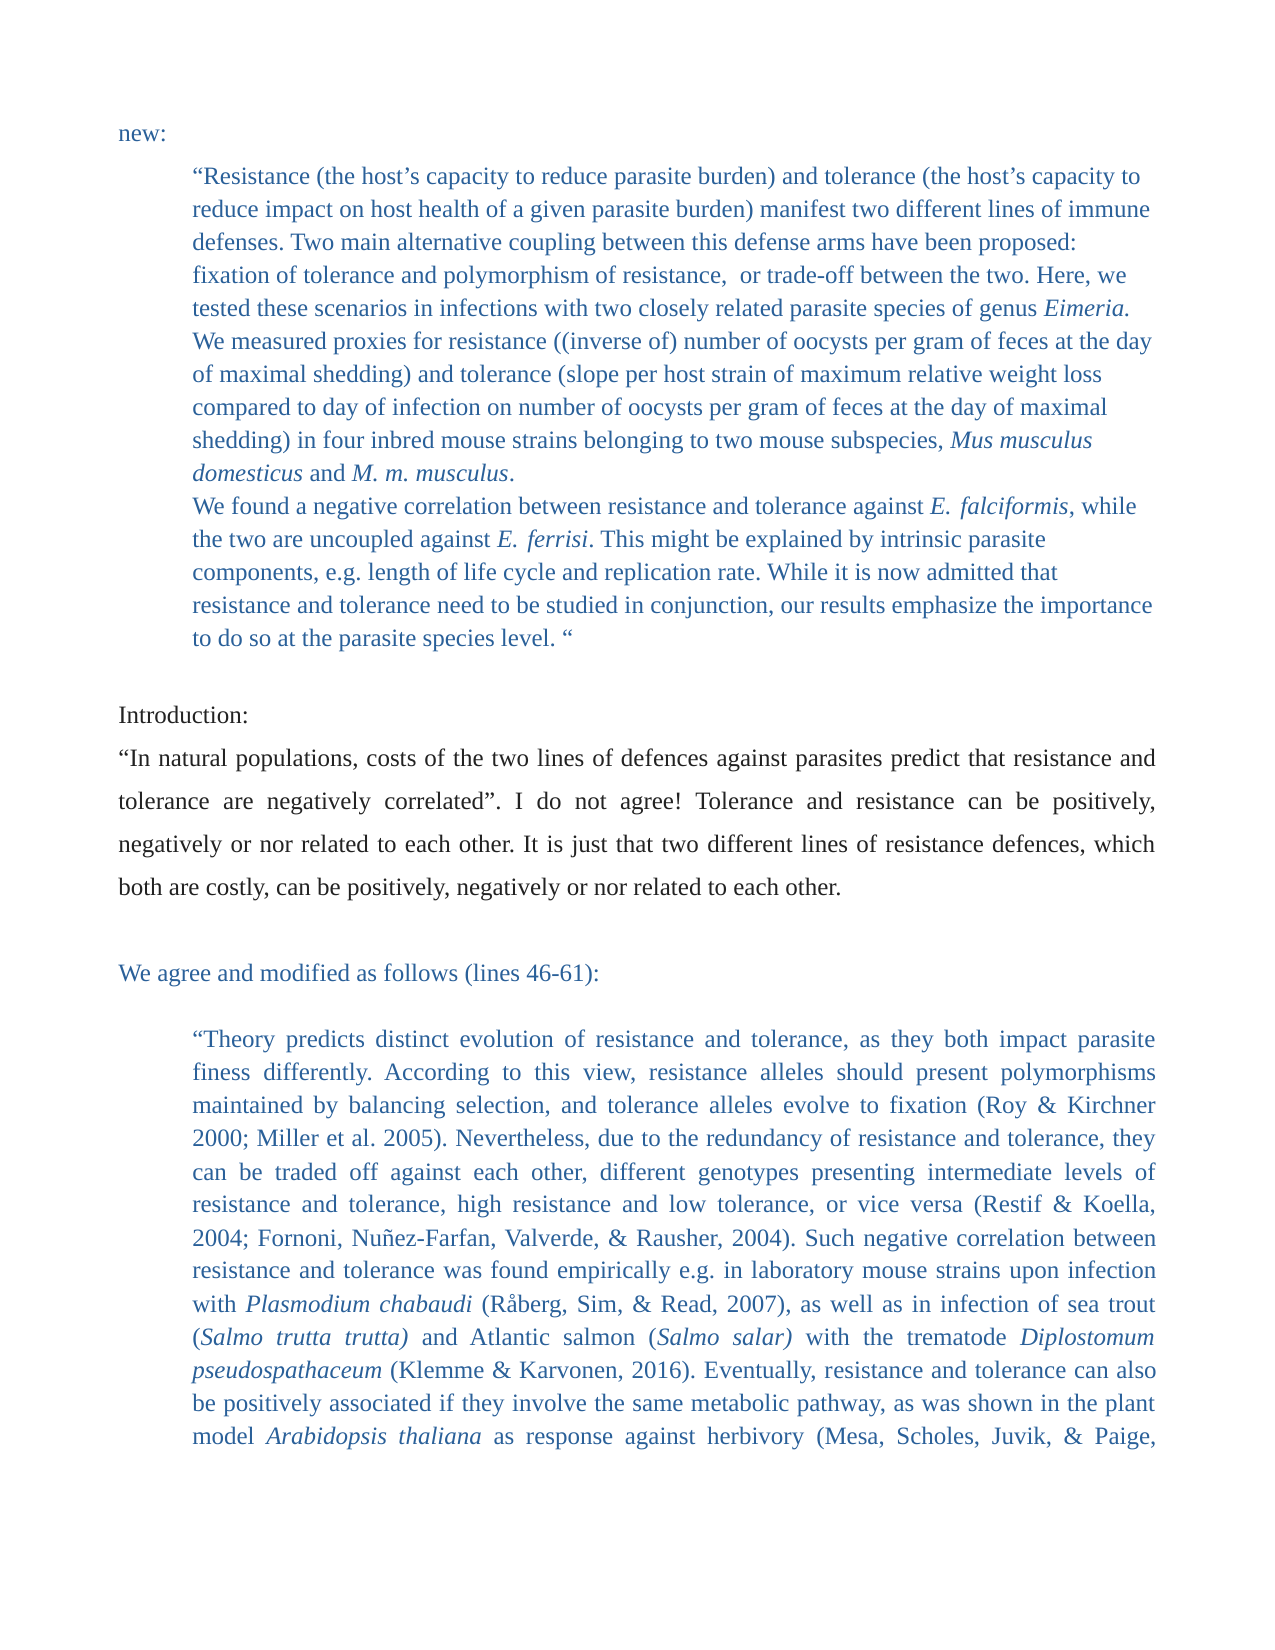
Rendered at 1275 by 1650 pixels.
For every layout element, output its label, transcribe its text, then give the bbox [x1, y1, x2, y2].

text “Resistance (the host’s capacity to reduce parasite burden) and tolerance (the host’s capacity to reduce impact on host health of a given parasite burden) manifest two different lines of immune defenses. Two main alternative coupling between this defense arms have been proposed: fixation of tolerance and polymorphism of resistance, or trade-off between the two. Here, we tested these scenarios in infections with two closely related parasite species of genus Eimeria. We measured proxies for resistance ((inverse of) number of oocysts per gram of feces at the day of maximal shedding) and tolerance (slope per host strain of maximum relative weight loss compared to day of infection on number of oocysts per gram of feces at the day of maximal shedding) in four inbred mouse strains belonging to two mouse subspecies, Mus musculus domesticus and M. m. musculus. [192, 161, 1157, 487]
text Introduction: “In natural populations, costs of the two lines of defences against parasites predict that resistance and tolerance are negatively correlated”. I do not agree! Tolerance and resistance can be positively, negatively or nor related to each other. It is just that two different lines of resistance defences, which both are costly, can be positively, negatively or nor related to each other. [118, 700, 1157, 901]
text new: [118, 118, 1157, 147]
text We found a negative correlation between resistance and tolerance against E. falciformis, while the two are uncoupled against E. ferrisi. This might be explained by intrinsic parasite components, e.g. length of life cycle and replication rate. While it is now admitted that resistance and tolerance need to be studied in conjunction, our results emphasize the importance to do so at the parasite species level. “ [192, 491, 1157, 652]
text We agree and modified as follows (lines 46-61): [118, 958, 1157, 987]
text “Theory predicts distinct evolution of resistance and tolerance, as they both impact parasite finess differently. According to this view, resistance alleles should present polymorphisms maintained by balancing selection, and tolerance alleles evolve to fixation (Roy & Kirchner 2000; Miller et al. 2005). Nevertheless, due to the redundancy of resistance and tolerance, they can be traded off against each other, different genotypes presenting intermediate levels of resistance and tolerance, high resistance and low tolerance, or vice versa (Restif & Koella, 2004; Fornoni, Nuñez-Farfan, Valverde, & Rausher, 2004). Such negative correlation between resistance and tolerance was found empirically e.g. in laboratory mouse strains upon infection with Plasmodium chabaudi (Råberg, Sim, & Read, 2007), as well as in infection of sea trout (Salmo trutta trutta) and Atlantic salmon (Salmo salar) with the trematode Diplostomum pseudospathaceum (Klemme & Karvonen, 2016). Eventually, resistance and tolerance can also be positively associated if they involve the same metabolic pathway, as was shown in the plant model Arabidopsis thaliana as response against herbivory (Mesa, Scholes, Juvik, & Paige, [192, 1024, 1157, 1449]
